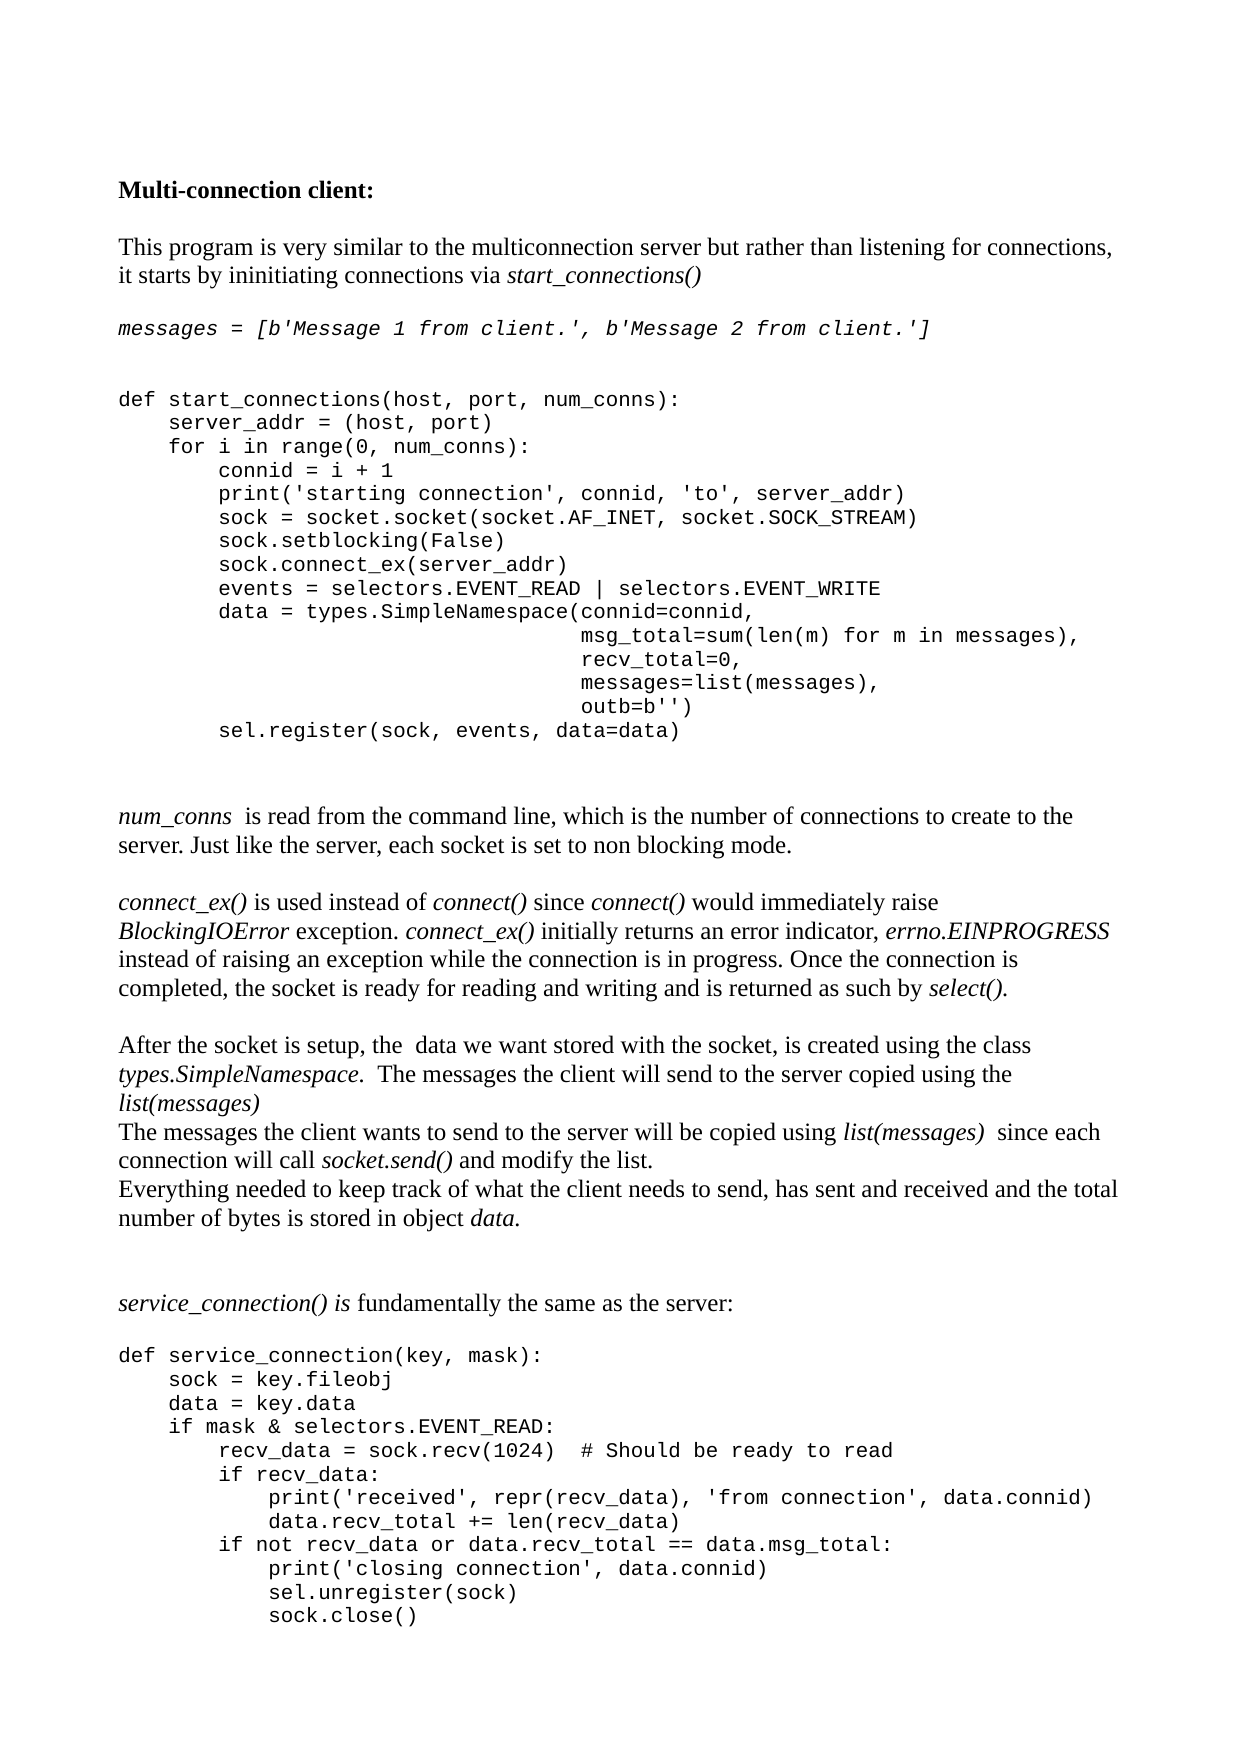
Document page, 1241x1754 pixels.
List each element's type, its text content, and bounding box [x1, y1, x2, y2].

text sock.connect_ex(server_addr) [118, 554, 1122, 578]
text connid = i + 1 [118, 459, 1122, 483]
text print('closing connection', data.connid) [118, 1558, 1122, 1582]
text data = key.data [118, 1393, 1122, 1416]
text print('received', repr(recv_data), 'from connection', data.connid) [118, 1487, 1122, 1511]
text After the socket is setup, the data we want stored with the socket, is created using the class types.SimpleNamespace. The messages the client will send to the server copied using the list(messages) [118, 1030, 1122, 1117]
text messages = [b'Message 1 from client.', b'Message 2 from client.'] [118, 318, 1122, 341]
text sel.unregister(sock) [118, 1582, 1122, 1605]
text service_connection() is fundamentally the same as the server: [118, 1288, 1122, 1317]
text recv_total=0, [118, 649, 1122, 672]
text if mask & selectors.EVENT_READ: [118, 1416, 1122, 1440]
text sock = socket.socket(socket.AF_INET, socket.SOCK_STREAM) [118, 507, 1122, 531]
text This program is very similar to the multiconnection server but rather than listening for connections, it starts by ininitiating connections via start_connections() [118, 232, 1122, 289]
text def start_connections(host, port, num_conns): [118, 389, 1122, 412]
text sock = key.fileobj [118, 1369, 1122, 1393]
text sel.register(sock, events, data=data) [118, 720, 1122, 743]
text connect_ex() is used instead of connect() since connect() would immediately raise BlockingIOError exception. connect_ex() initially returns an error indicator, errno.EINPROGRESS instead of raising an exception while the connection is in progress. Once the connection is completed, the socket is ready for reading and writing and is returned as such by select(). [118, 887, 1122, 1002]
text data.recv_total += len(recv_data) [118, 1511, 1122, 1534]
text server_addr = (host, port) [118, 412, 1122, 436]
text num_conns is read from the command line, which is the number of connections to create to the server. Just like the server, each socket is set to non blocking mode. [118, 801, 1122, 859]
text if not recv_data or data.recv_total == data.msg_total: [118, 1534, 1122, 1558]
text The messages the client wants to send to the server will be copied using list(messages) since each connection will call socket.send() and modify the list. [118, 1117, 1122, 1174]
text for i in range(0, num_conns): [118, 436, 1122, 459]
text messages=list(messages), [118, 672, 1122, 696]
text sock.close() [118, 1605, 1122, 1629]
text Everything needed to keep track of what the client needs to send, has sent and received and the total number of bytes is stored in object data. [118, 1174, 1122, 1232]
text outb=b'') [118, 696, 1122, 720]
text if recv_data: [118, 1463, 1122, 1487]
text events = selectors.EVENT_READ | selectors.EVENT_WRITE [118, 578, 1122, 601]
text recv_data = sock.recv(1024) # Should be ready to read [118, 1440, 1122, 1463]
text print('starting connection', connid, 'to', server_addr) [118, 483, 1122, 507]
text def service_connection(key, mask): [118, 1345, 1122, 1369]
text data = types.SimpleNamespace(connid=connid, [118, 601, 1122, 625]
text msg_total=sum(len(m) for m in messages), [118, 625, 1122, 649]
text Multi-connection client: [118, 175, 1122, 203]
text sock.setblocking(False) [118, 531, 1122, 554]
